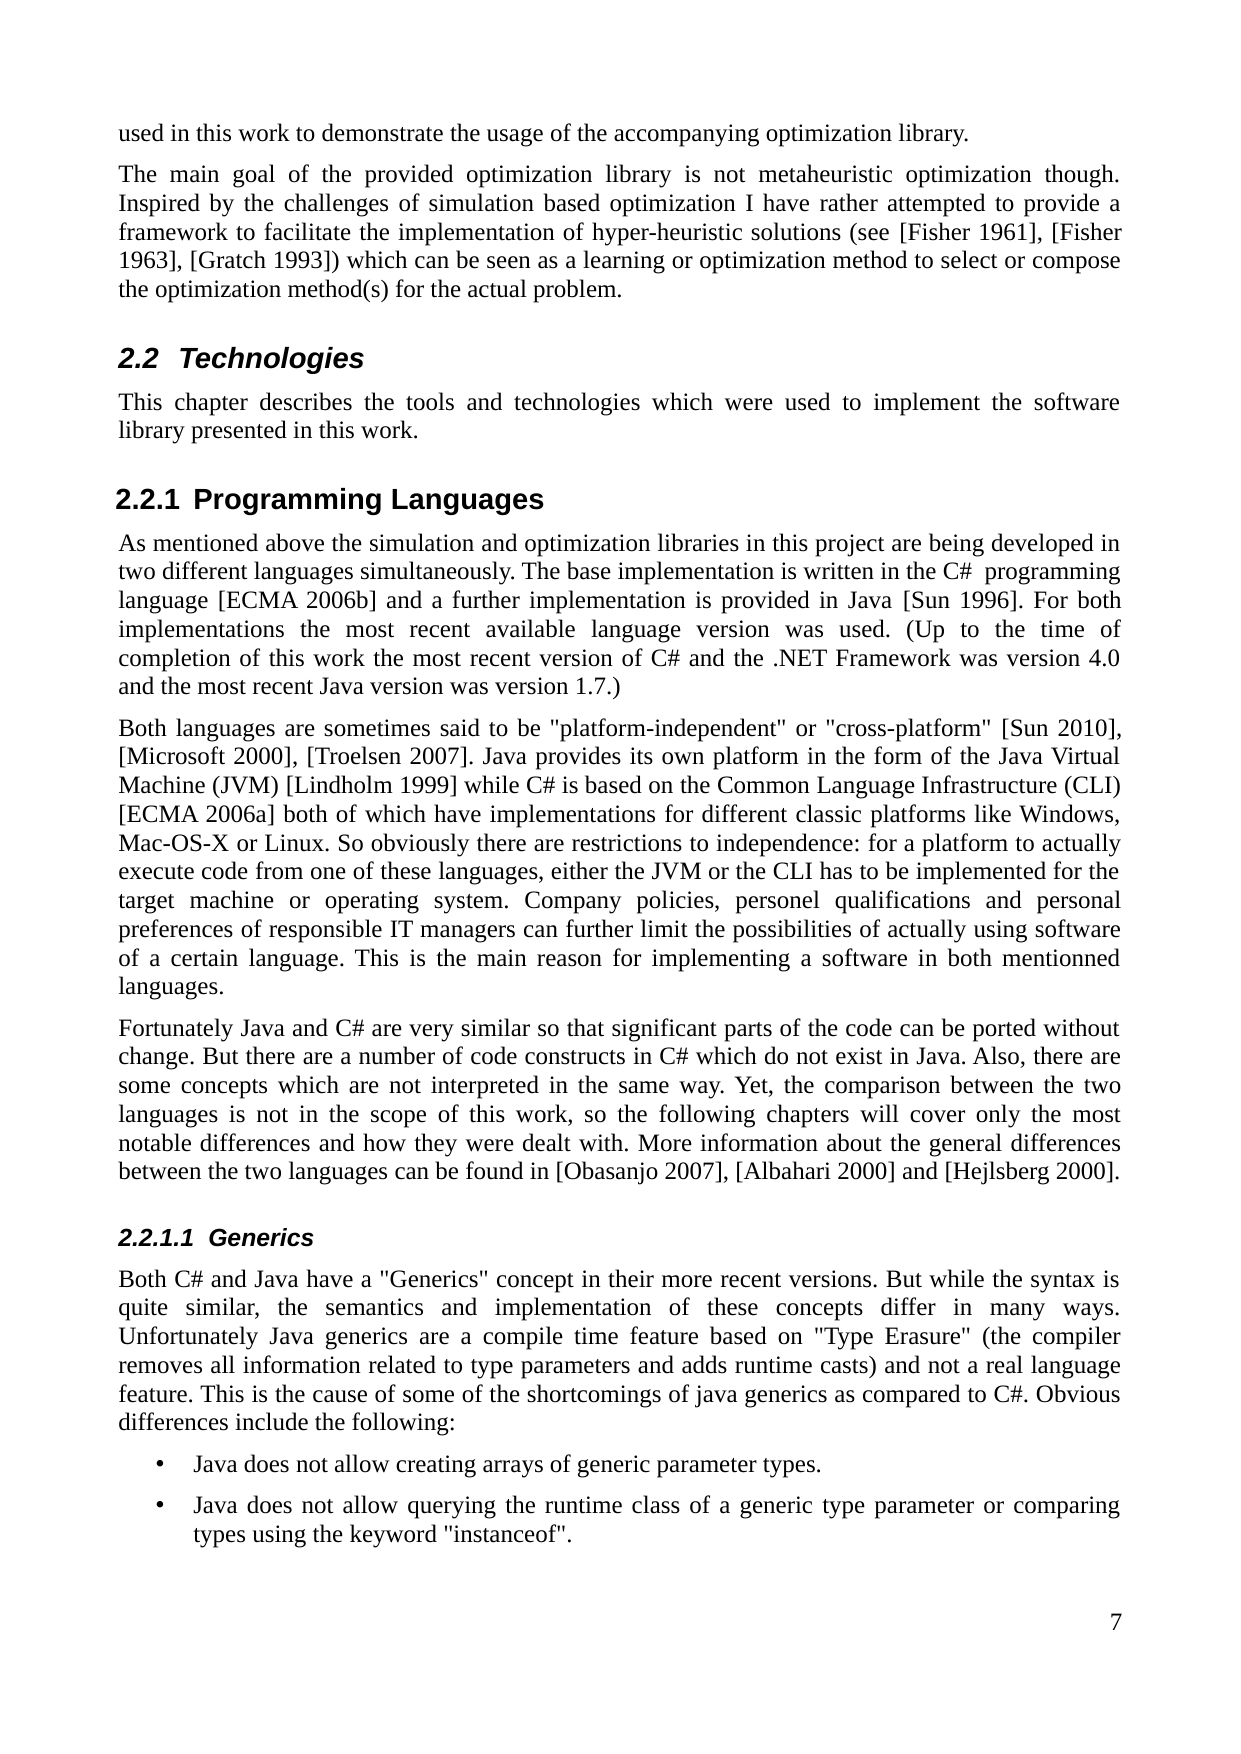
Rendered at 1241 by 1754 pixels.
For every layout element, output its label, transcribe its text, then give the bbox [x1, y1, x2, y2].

subtitle Programming Languages [115, 482, 1122, 515]
text Both languages are sometimes said to be "platform-independent" or "cross-platform" [Sun 2010], [Microsoft 2000], [Troelsen 2007]. Java provides its own platform in the form of the Java Virtual Machine (JVM) [Lindholm 1999] while C# is based on the Common Language Infrastructure (CLI) [ECMA 2006a] both of which have implementations for different classic platforms like Windows, Mac-OS-X or Linux. So obviously there are restrictions to independence: for a platform to actually execute code from one of these languages, either the JVM or the CLI has to be implemented for the target machine or operating system. Company policies, personel qualifications and personal preferences of responsible IT managers can further limit the possibilities of actually using software of a certain language. This is the main reason for implementing a software in both mentionned languages. [118, 713, 1122, 1000]
subtitle Generics [118, 1223, 1122, 1251]
list Java does not allow querying the runtime class of a generic type parameter or comparing types using the keyword "instanceof". [156, 1490, 1122, 1547]
text used in this work to demonstrate the usage of the accompanying optimization library. [118, 118, 1122, 147]
text Both C# and Java have a "Generics" concept in their more recent versions. But while the syntax is quite similar, the semantics and implementation of these concepts differ in many ways. Unfortunately Java generics are a compile time feature based on "Type Erasure" (the compiler removes all information related to type parameters and adds runtime casts) and not a real language feature. This is the cause of some of the shortcomings of java generics as compared to C#. Obvious differences include the following: [118, 1264, 1122, 1436]
text This chapter describes the tools and technologies which were used to implement the software library presented in this work. [118, 387, 1122, 444]
subtitle Technologies [118, 341, 1122, 374]
text As mentioned above the simulation and optimization libraries in this project are being developed in two different languages simultaneously. The base implementation is written in the C# programming language [ECMA 2006b] and a further implementation is provided in Java [Sun 1996]. For both implementations the most recent available language version was used. (Up to the time of completion of this work the most recent version of C# and the .NET Framework was version 4.0 and the most recent Java version was version 1.7.) [118, 528, 1122, 700]
text The main goal of the provided optimization library is not metaheuristic optimization though. Inspired by the challenges of simulation based optimization I have rather attempted to provide a framework to facilitate the implementation of hyper-heuristic solutions (see [Fisher 1961], [Fisher 1963], [Gratch 1993]) which can be seen as a learning or optimization method to select or compose the optimization method(s) for the actual problem. [118, 159, 1122, 303]
text Fortunately Java and C# are very similar so that significant parts of the code can be ported without change. But there are a number of code constructs in C# which do not exist in Java. Also, there are some concepts which are not interpreted in the same way. Yet, the comparison between the two languages is not in the scope of this work, so the following chapters will cover only the most notable differences and how they were dealt with. More information about the general differences between the two languages can be found in [Obasanjo 2007], [Albahari 2000] and [Hejlsberg 2000]. [118, 1013, 1122, 1185]
list Java does not allow creating arrays of generic parameter types. [156, 1449, 1122, 1477]
